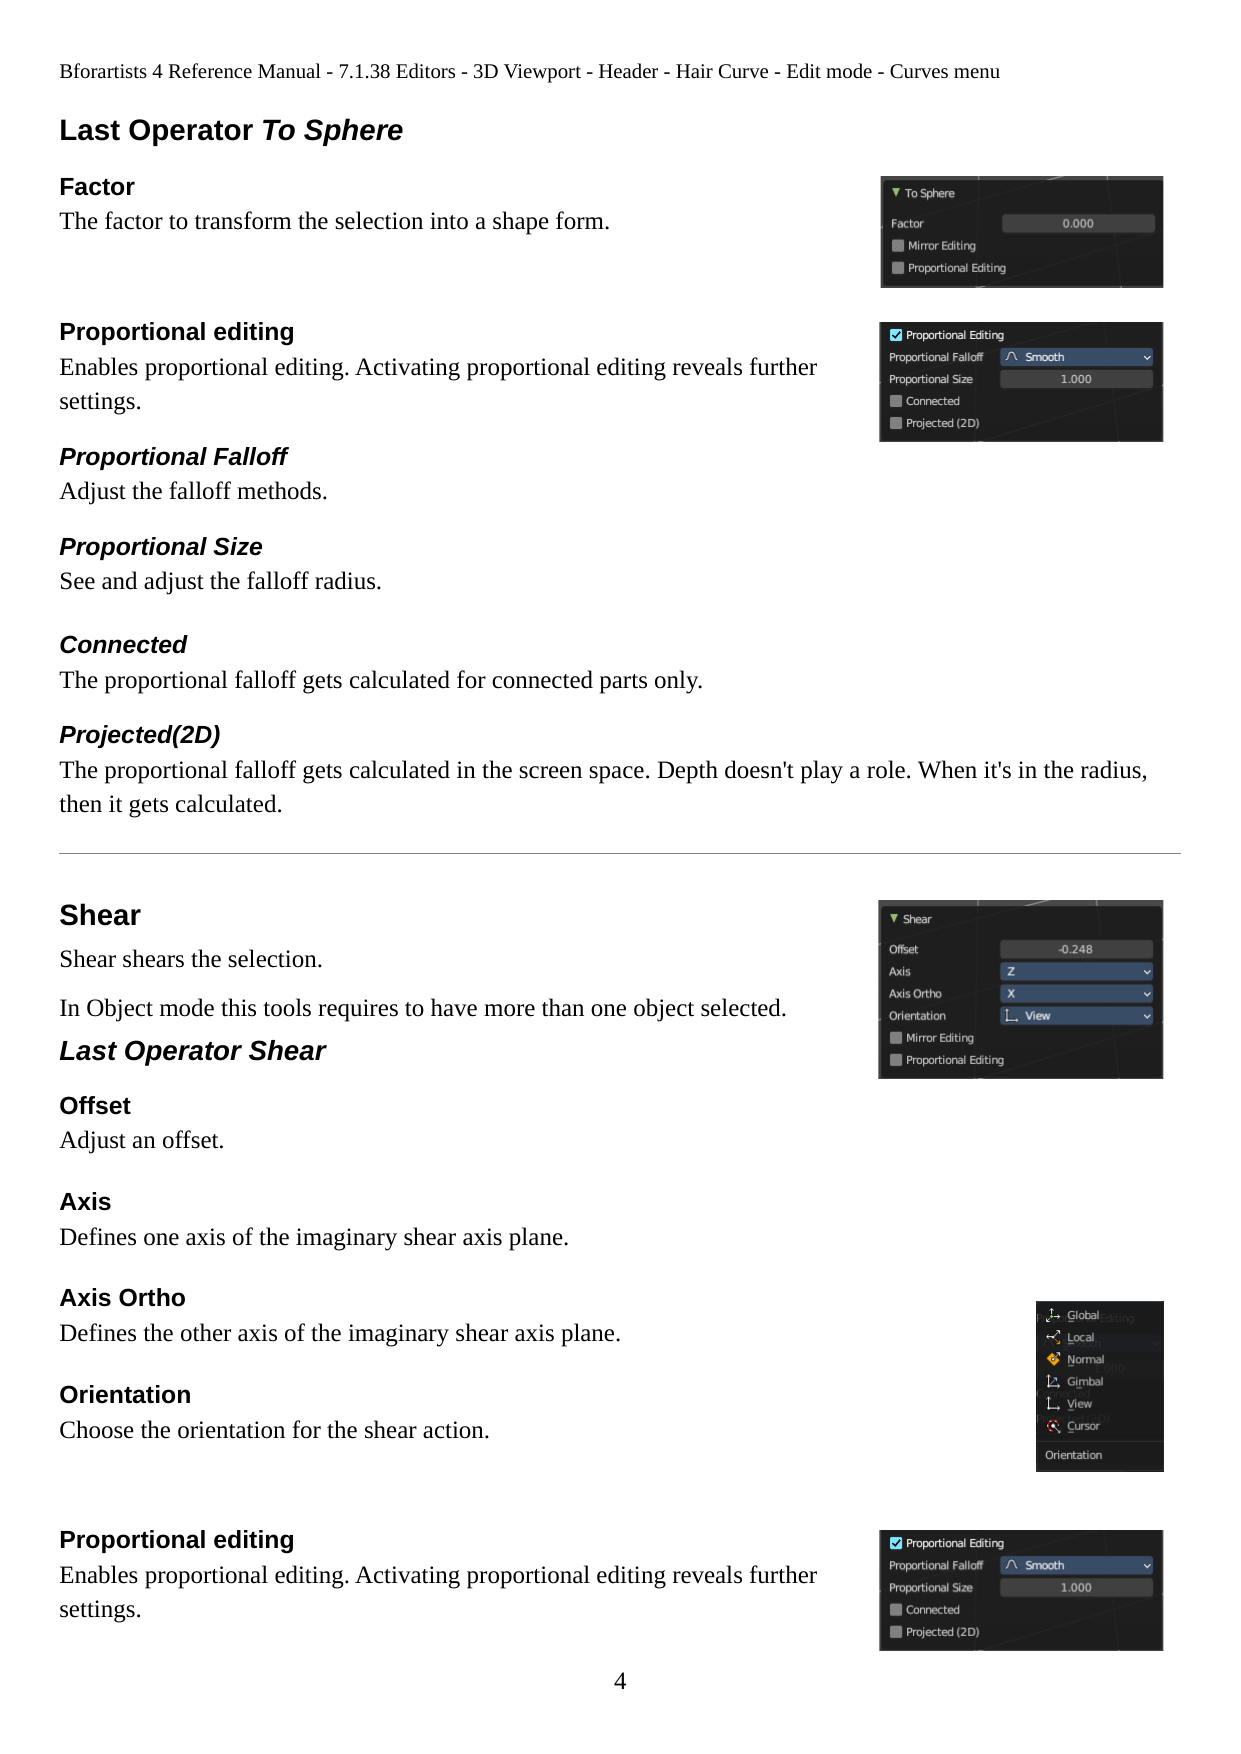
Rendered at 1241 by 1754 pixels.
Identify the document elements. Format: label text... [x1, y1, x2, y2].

text Adjust the falloff methods. [59, 476, 1181, 505]
text Adjust an offset. [59, 1126, 1181, 1154]
subtitle [1164, 1380, 1181, 1408]
subtitle [1164, 1034, 1181, 1066]
picture [879, 1530, 1164, 1651]
text The proportional falloff gets calculated in the screen space. Depth doesn't play a role. When it's in the radius, then it gets calculated. [59, 755, 1181, 818]
subtitle Shear [59, 897, 1181, 931]
subtitle Projected(2D) [59, 720, 1181, 749]
subtitle Axis [59, 1187, 1181, 1216]
picture [878, 900, 1164, 1079]
picture [879, 322, 1164, 442]
subtitle Last Operator Shear [59, 1034, 878, 1066]
subtitle Factor [59, 172, 1181, 200]
text The proportional falloff gets calculated for connected parts only. [59, 665, 1181, 694]
text Enables proportional editing. Activating proportional editing reveals further settings. [59, 1560, 879, 1623]
text See and adjust the falloff radius. [59, 566, 1181, 595]
subtitle Last Operator To Sphere [59, 113, 1181, 147]
subtitle Offset [59, 1091, 1181, 1119]
text Shear shears the selection. [59, 944, 878, 972]
subtitle Orientation [59, 1380, 1036, 1408]
subtitle Axis Ortho [59, 1283, 1181, 1312]
text In Object mode this tools requires to have more than one object selected. [59, 993, 878, 1021]
subtitle Proportional Falloff [59, 442, 1181, 470]
text Choose the orientation for the shear action. [59, 1415, 1036, 1443]
subtitle Proportional editing [59, 317, 1181, 346]
text Enables proportional editing. Activating proportional editing reveals further settings. [59, 352, 879, 415]
subtitle Proportional Size [59, 532, 1181, 560]
picture [880, 176, 1164, 288]
subtitle Proportional editing [59, 1525, 1181, 1554]
text Defines one axis of the imaginary shear axis plane. [59, 1222, 1181, 1251]
subtitle Connected [59, 630, 1181, 659]
picture [1036, 1301, 1164, 1472]
text Defines the other axis of the imaginary shear axis plane. [59, 1318, 1036, 1347]
text The factor to transform the selection into a shape form. [59, 206, 880, 235]
